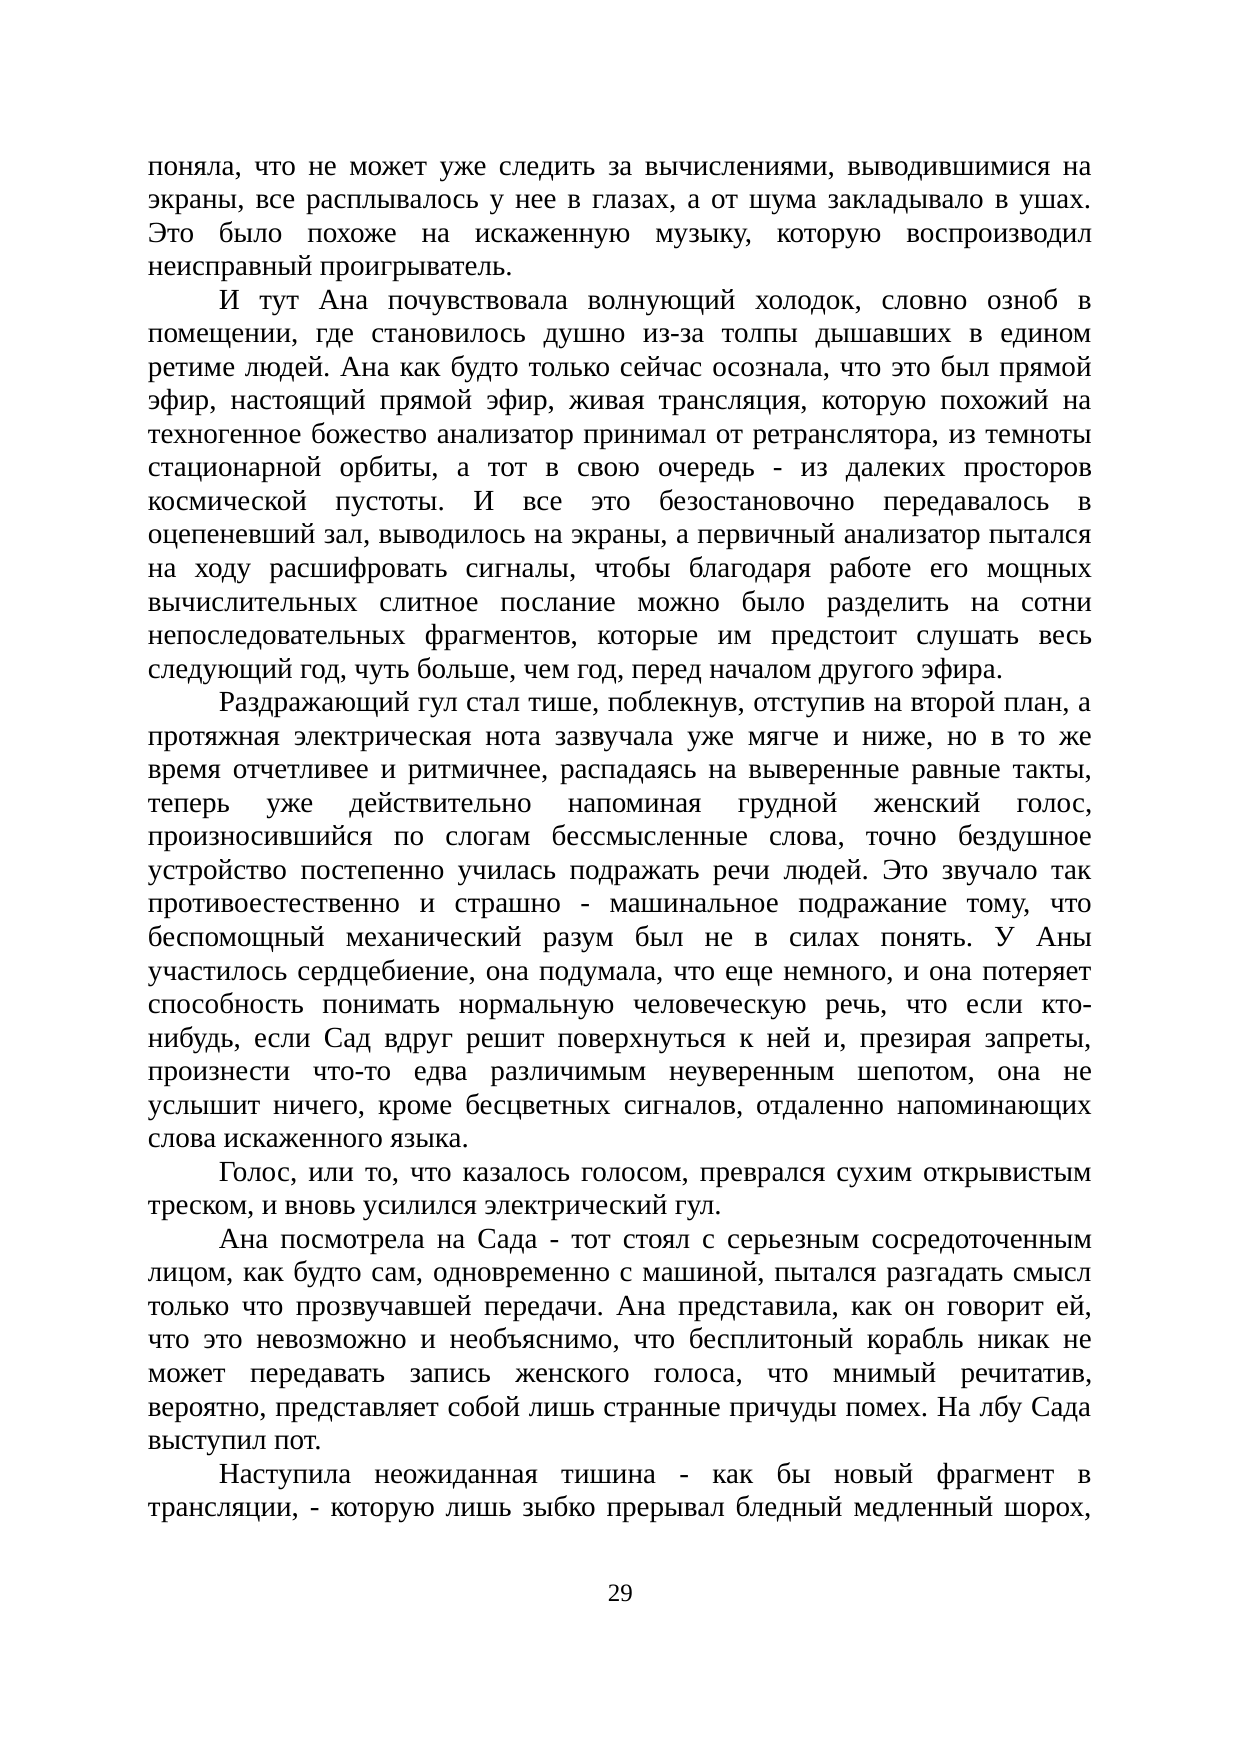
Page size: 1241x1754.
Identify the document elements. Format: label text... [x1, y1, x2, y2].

text Наступила неожиданная тишина - как бы новый фрагмент в трансляции, - которую лишь зыбко прерывал бледный медленный шорох, [148, 1456, 1093, 1523]
text И тут Ана почувствовала волнующий холодок, словно озноб в помещении, где становилось душно из-за толпы дышавших в едином ретиме людей. Ана как будто только сейчас осознала, что это был прямой эфир, настоящий прямой эфир, живая трансляция, которую похожий на техногенное божество анализатор принимал от ретранслятора, из темноты стационарной орбиты, а тот в свою очередь - из далеких просторов космической пустоты. И все это безостановочно передавалось в оцепеневший зал, выводилось на экраны, а первичный анализатор пытался на ходу расшифровать сигналы, чтобы благодаря работе его мощных вычислительных слитное послание можно было разделить на сотни непоследовательных фрагментов, которые им предстоит слушать весь следующий год, чуть больше, чем год, перед началом другого эфира. [148, 282, 1093, 684]
text Голос, или то, что казалось голосом, преврался сухим открывистым треском, и вновь усилился электрический гул. [148, 1154, 1093, 1221]
text поняла, что не может уже следить за вычислениями, выводившимися на экраны, все расплывалось у нее в глазах, а от шума закладывало в ушах. Это было похоже на искаженную музыку, которую воспроизводил неисправный проигрыватель. [148, 148, 1093, 282]
text Ана посмотрела на Сада - тот стоял с серьезным сосредоточенным лицом, как будто сам, одновременно с машиной, пытался разгадать смысл только что прозвучавшей передачи. Ана представила, как он говорит ей, что это невозможно и необъяснимо, что бесплитоный корабль никак не может передавать запись женского голоса, что мнимый речитатив, вероятно, представляет собой лишь странные причуды помех. На лбу Сада выступил пот. [148, 1221, 1093, 1456]
text Раздражающий гул стал тише, поблекнув, отступив на второй план, а протяжная электрическая нота зазвучала уже мягче и ниже, но в то же время отчетливее и ритмичнее, распадаясь на выверенные равные такты, теперь уже действительно напоминая грудной женский голос, произносившийся по слогам бессмысленные слова, точно бездушное устройство постепенно училась подражать речи людей. Это звучало так противоестественно и страшно - машинальное подражание тому, что беспомощный механический разум был не в силах понять. У Аны участилось сердцебиение, она подумала, что еще немного, и она потеряет способность понимать нормальную человеческую речь, что если кто-нибудь, если Сад вдруг решит поверхнуться к ней и, презирая запреты, произнести что-то едва различимым неуверенным шепотом, она не услышит ничего, кроме бесцветных сигналов, отдаленно напоминающих слова искаженного языка. [148, 684, 1093, 1154]
